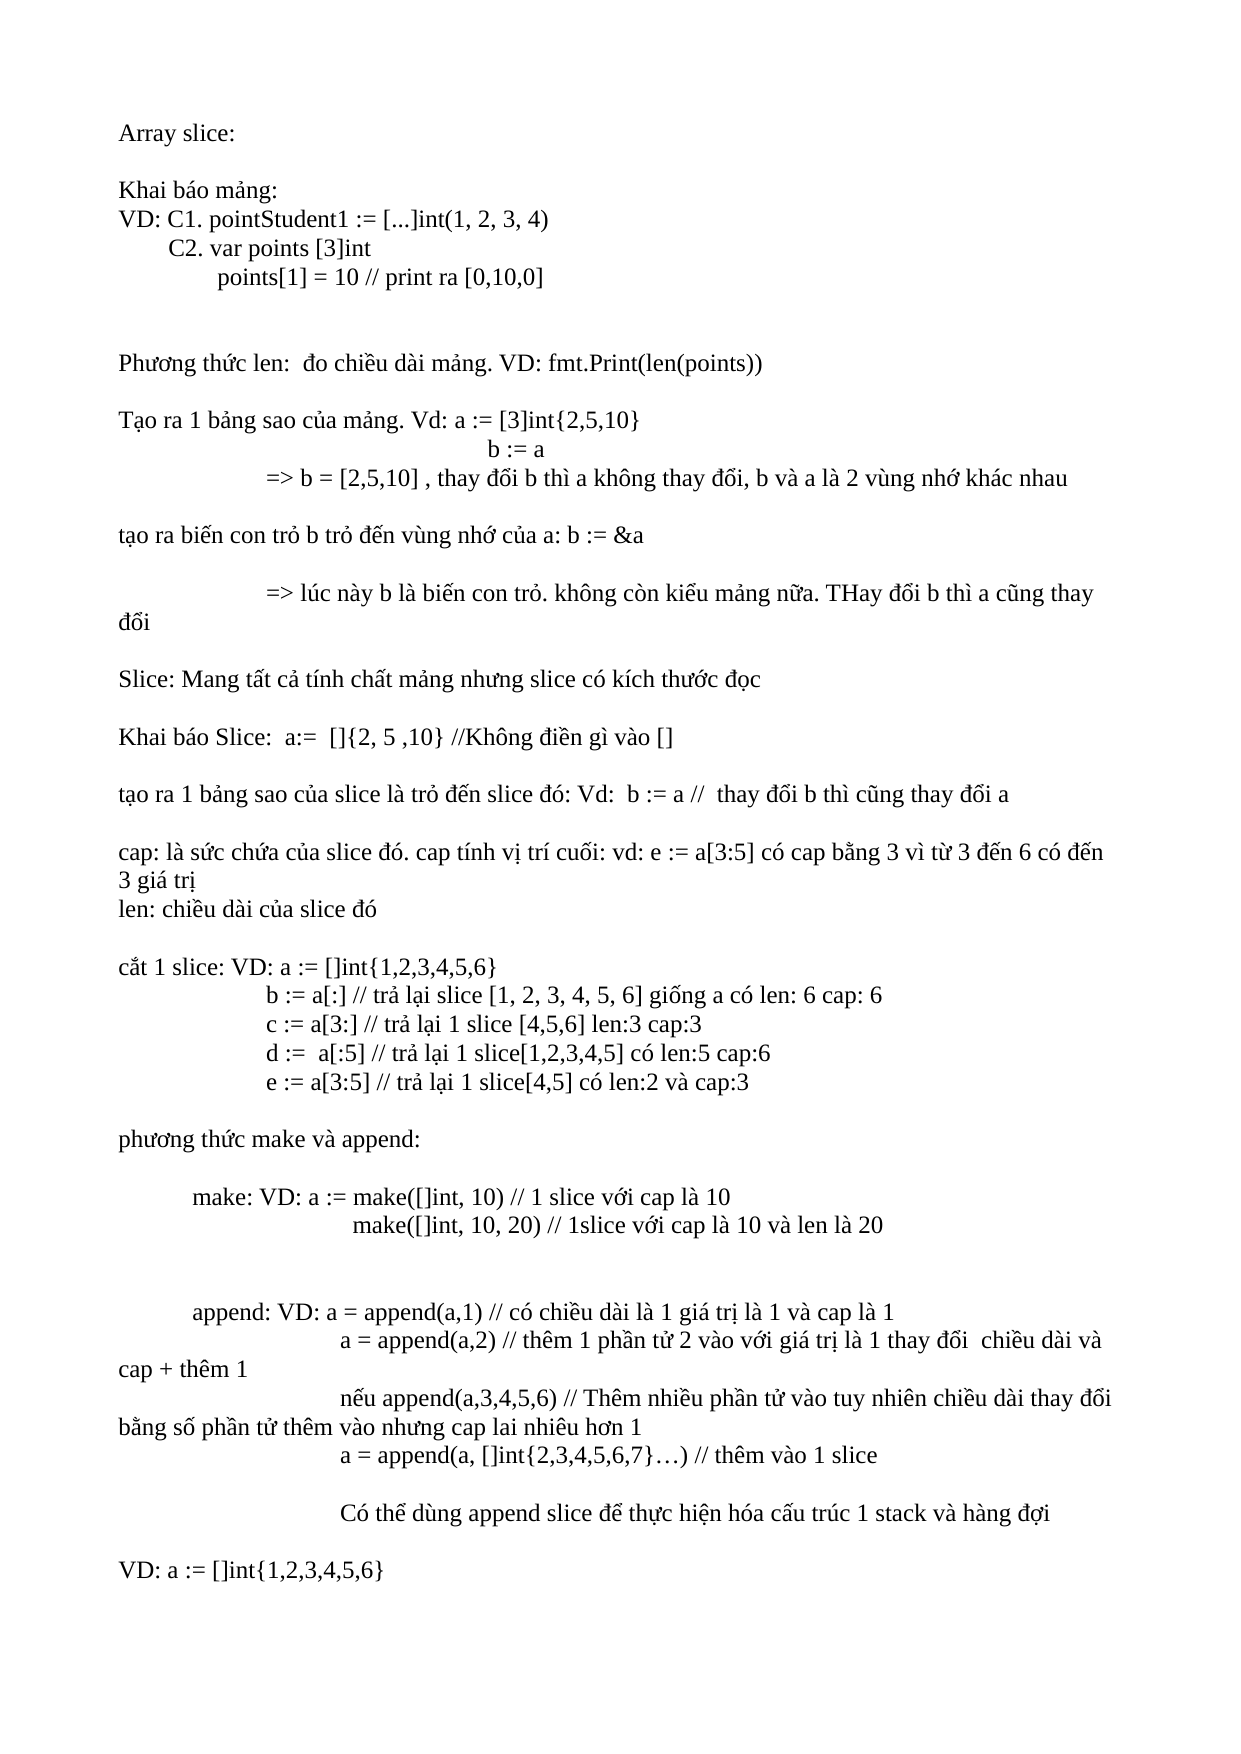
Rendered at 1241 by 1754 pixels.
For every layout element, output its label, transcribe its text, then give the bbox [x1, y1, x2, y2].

text points[1] = 10 // print ra [0,10,0] [118, 262, 1122, 291]
text a = append(a,2) // thêm 1 phần tử 2 vào với giá trị là 1 thay đổi chiều dài và cap + thêm 1 [118, 1326, 1122, 1383]
text make([]int, 10, 20) // 1slice với cap là 10 và len là 20 [118, 1211, 1122, 1239]
text e := a[3:5] // trả lại 1 slice[4,5] có len:2 và cap:3 [118, 1067, 1122, 1096]
text Slice: Mang tất cả tính chất mảng nhưng slice có kích thước đọc [118, 664, 1122, 693]
text nếu append(a,3,4,5,6) // Thêm nhiều phần tử vào tuy nhiên chiều dài thay đổi bằng số phần tử thêm vào nhưng cap lai nhiêu hơn 1 [118, 1383, 1122, 1441]
text a = append(a, []int{2,3,4,5,6,7}…) // thêm vào 1 slice [118, 1441, 1122, 1469]
text Có thể dùng append slice để thực hiện hóa cấu trúc 1 stack và hàng đợi [118, 1498, 1122, 1527]
text cắt 1 slice: VD: a := []int{1,2,3,4,5,6} [118, 952, 1122, 981]
text len: chiều dài của slice đó [118, 894, 1122, 923]
text make: VD: a := make([]int, 10) // 1 slice với cap là 10 [118, 1182, 1122, 1211]
text VD: C1. pointStudent1 := [...]int(1, 2, 3, 4) [118, 204, 1122, 233]
text Phương thức len: đo chiều dài mảng. VD: fmt.Print(len(points)) [118, 348, 1122, 377]
text phương thức make và append: [118, 1124, 1122, 1153]
text c := a[3:] // trả lại 1 slice [4,5,6] len:3 cap:3 [118, 1009, 1122, 1038]
text append: VD: a = append(a,1) // có chiều dài là 1 giá trị là 1 và cap là 1 [118, 1297, 1122, 1326]
text => b = [2,5,10] , thay đổi b thì a không thay đổi, b và a là 2 vùng nhớ khác nhau [118, 463, 1122, 492]
text b := a [118, 434, 1122, 463]
text Tạo ra 1 bảng sao của mảng. Vd: a := [3]int{2,5,10} [118, 406, 1122, 434]
text cap: là sức chứa của slice đó. cap tính vị trí cuối: vd: e := a[3:5] có cap bằng 3 vì từ 3 đến 6 có đến 3 giá trị [118, 837, 1122, 894]
text Array slice: [118, 118, 1122, 147]
text tạo ra 1 bảng sao của slice là trỏ đến slice đó: Vd: b := a // thay đổi b thì cũng thay đổi a [118, 779, 1122, 808]
text VD: a := []int{1,2,3,4,5,6} [118, 1556, 1122, 1584]
text C2. var points [3]int [118, 233, 1122, 262]
text Khai báo Slice: a:= []{2, 5 ,10} //Không điền gì vào [] [118, 722, 1122, 751]
text d := a[:5] // trả lại 1 slice[1,2,3,4,5] có len:5 cap:6 [118, 1038, 1122, 1067]
text => lúc này b là biến con trỏ. không còn kiểu mảng nữa. THay đổi b thì a cũng thay đổi [118, 578, 1122, 636]
text b := a[:] // trả lại slice [1, 2, 3, 4, 5, 6] giống a có len: 6 cap: 6 [118, 981, 1122, 1009]
text tạo ra biến con trỏ b trỏ đến vùng nhớ của a: b := &a [118, 521, 1122, 549]
text Khai báo mảng: [118, 176, 1122, 204]
